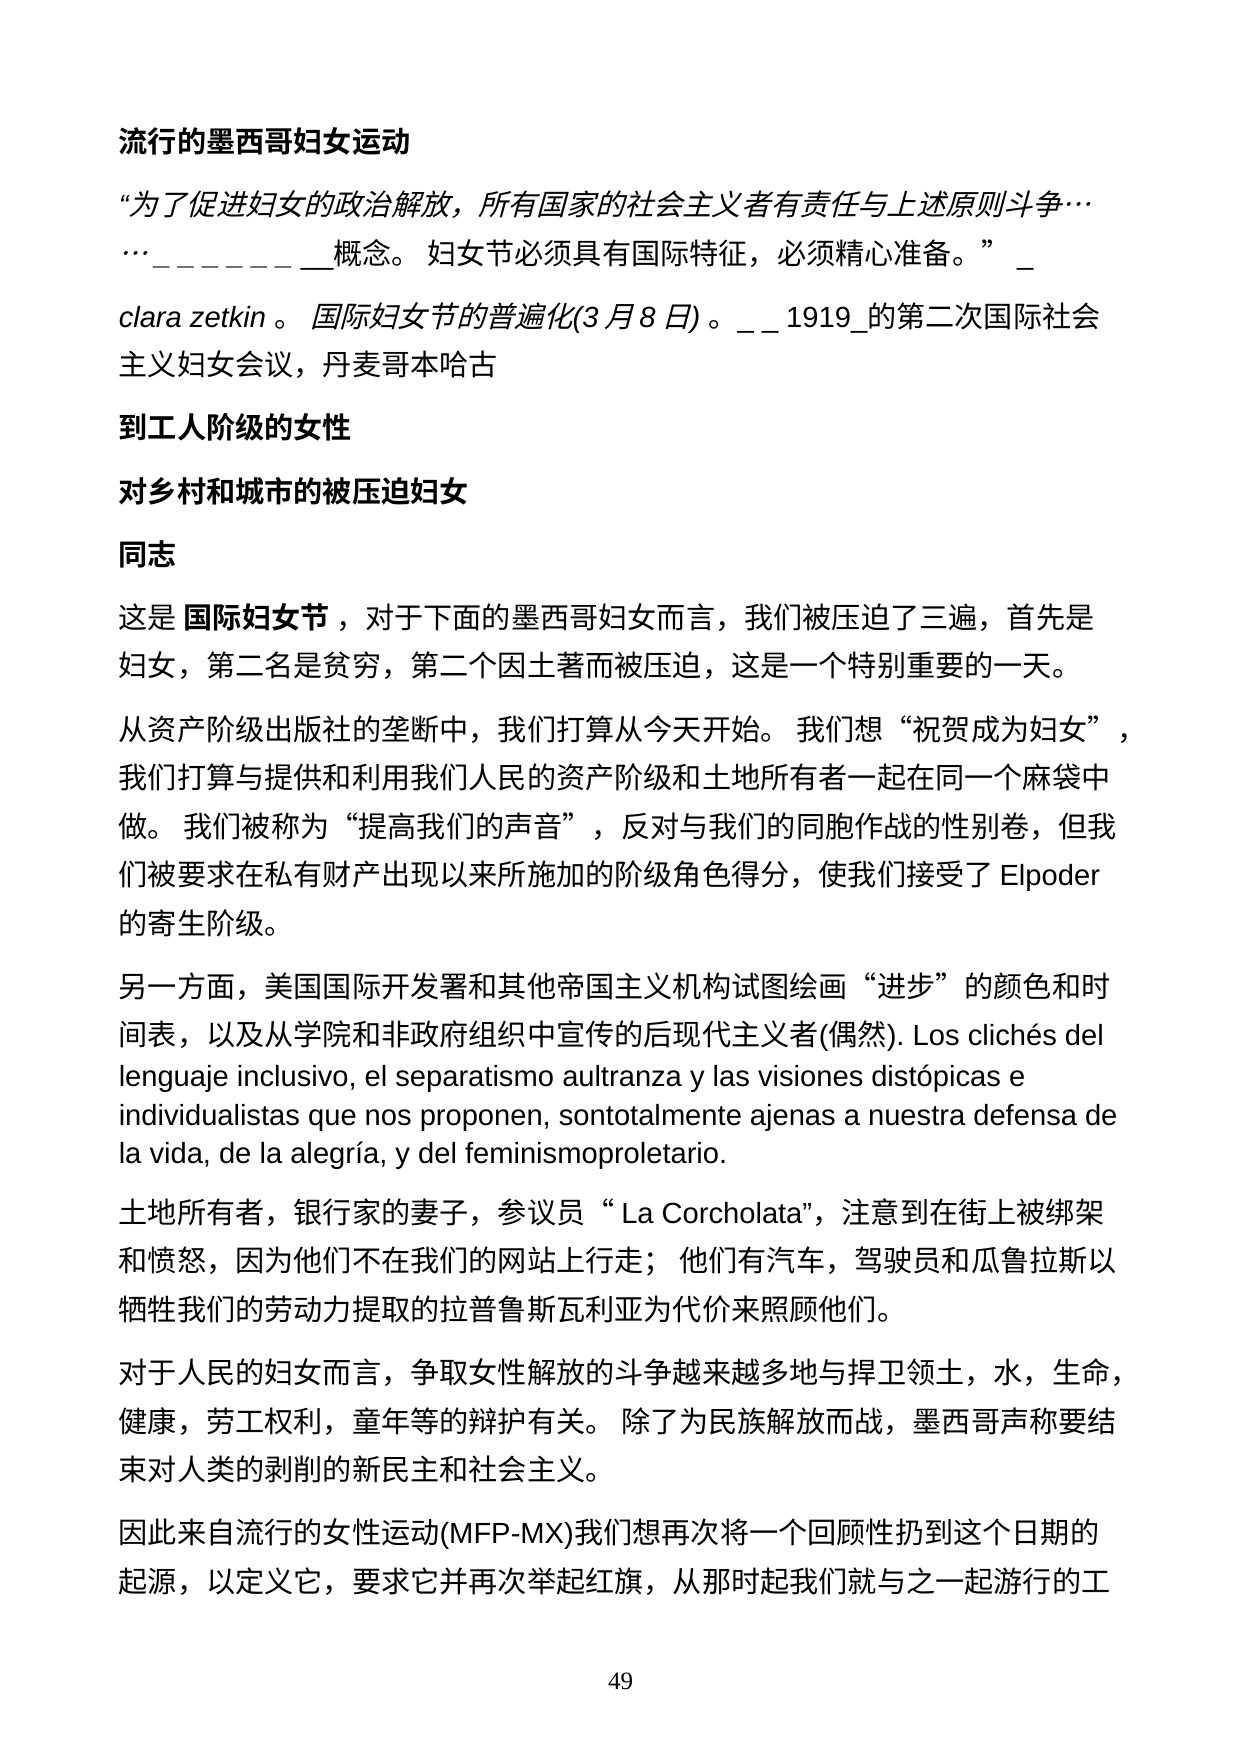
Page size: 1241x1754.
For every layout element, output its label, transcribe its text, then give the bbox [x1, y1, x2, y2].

text 对乡村和城市的被压迫妇女 [118, 468, 1122, 510]
text clara zetkin 。 国际妇女节的普遍化(3月8日) 。_ _ 1919_的第二次国际社会主义妇女会议，丹麦哥本哈古 [118, 293, 1122, 384]
text 流行的墨西哥妇女运动 [118, 118, 1122, 161]
text 对于人民的妇女而言，争取女性解放的斗争越来越多地与捍卫领土，水，生命，健康，劳工权利，童年等的辩护有关。 除了为民族解放而战，墨西哥声称要结束对人类的剥削的新民主和社会主义。 [118, 1349, 1122, 1489]
text 因此来自流行的女性运动(MFP-MX)我们想再次将一个回顾性扔到这个日期的起源，以定义它，要求它并再次举起红旗，从那时起我们就与之一起游行的工 [118, 1510, 1122, 1601]
text 同志 [118, 531, 1122, 573]
text 土地所有者，银行家的妻子，参议员“ La Corcholata”，注意到在街上被绑架和愤怒，因为他们不在我们的网站上行走； 他们有汽车，驾驶员和瓜鲁拉斯以牺牲我们的劳动力提取的拉普鲁斯瓦利亚为代价来照顾他们。 [118, 1189, 1122, 1329]
text 另一方面，美国国际开发署和其他帝国主义机构试图绘画“进步”的颜色和时间表，以及从学院和非政府组织中宣传的后现代主义者(偶然). Los clichés del lenguaje inclusivo, el separatismo aultranza y las visiones distópicas e individualistas que nos proponen, sontotalmente ajenas a nuestra defensa de la vida, de la alegría, y del feminismoproletario. [118, 963, 1122, 1170]
text 到工人阶级的女性 [118, 405, 1122, 447]
text 从资产阶级出版社的垄断中，我们打算从今天开始。 我们想“祝贺成为妇女”，我们打算与提供和利用我们人民的资产阶级和土地所有者一起在同一个麻袋中做。 我们被称为“提高我们的声音”，反对与我们的同胞作战的性别卷，但我们被要求在私有财产出现以来所施加的阶级角色得分，使我们接受了Elpoder的寄生阶级。 [118, 706, 1122, 942]
text “为了促进妇女的政治解放，所有国家的社会主义者有责任与上述原则斗争…… _ _ _ _ _ _ __概念。 妇女节必须具有国际特征，必须精心准备。” _ [118, 182, 1122, 272]
text 这是 国际妇女节 ，对于下面的墨西哥妇女而言，我们被压迫了三遍，首先是妇女，第二名是贫穷，第二个因土著而被压迫，这是一个特别重要的一天。 [118, 594, 1122, 685]
